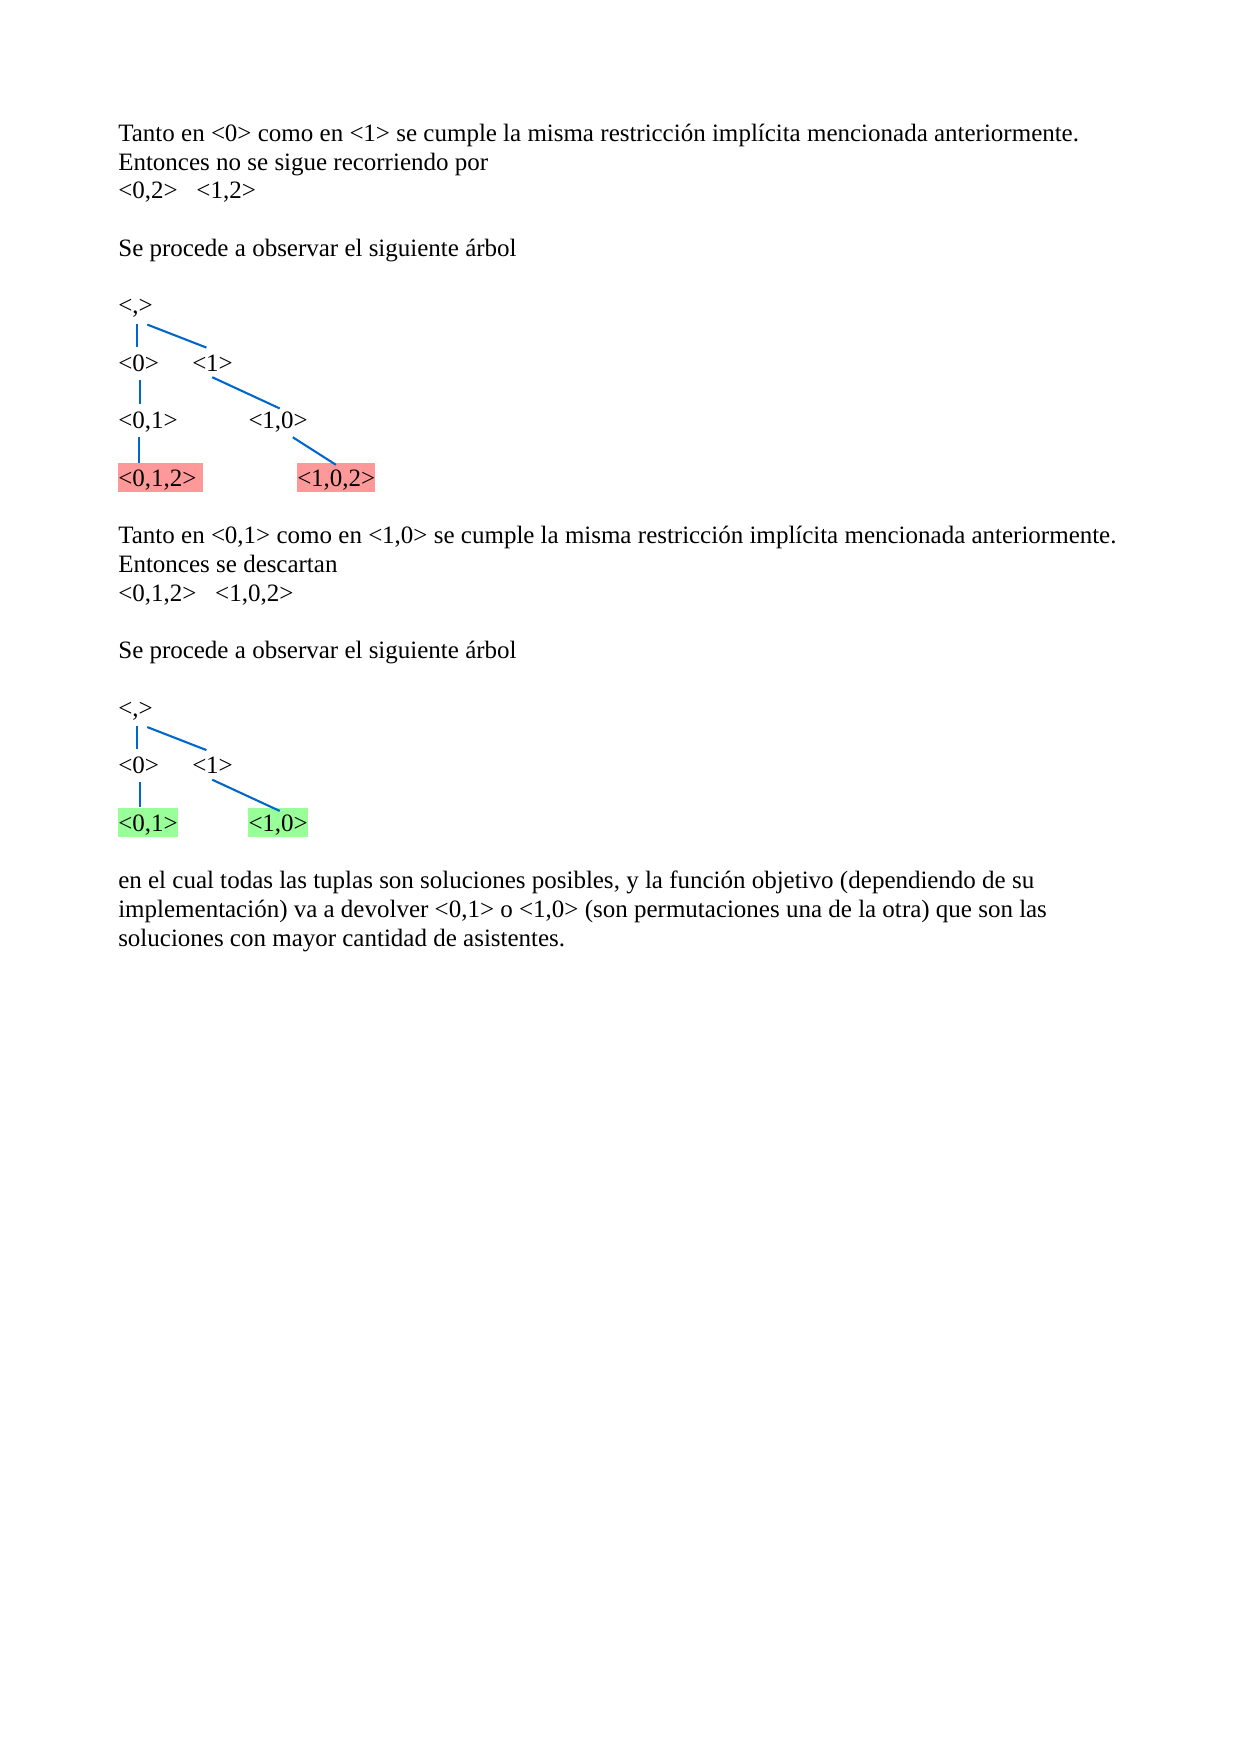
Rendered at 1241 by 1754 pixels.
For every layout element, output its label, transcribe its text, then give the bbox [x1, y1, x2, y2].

text <0,1> <1,0> [118, 406, 1122, 434]
text <0,2> <1,2> [118, 176, 1122, 204]
text <0,1> <1,0> [118, 808, 1122, 837]
text <0> <1> [118, 348, 1122, 377]
text Tanto en <0> como en <1> se cumple la misma restricción implícita mencionada anteriormente. Entonces no se sigue recorriendo por [118, 118, 1122, 176]
text Tanto en <0,1> como en <1,0> se cumple la misma restricción implícita mencionada anteriormente. Entonces se descartan [118, 521, 1122, 578]
text <,> [118, 291, 1122, 319]
text <0,1,2> <1,0,2> [118, 463, 1122, 492]
text <0> <1> [118, 751, 1122, 779]
text <,> [118, 693, 1122, 722]
text en el cual todas las tuplas son soluciones posibles, y la función objetivo (dependiendo de su implementación) va a devolver <0,1> o <1,0> (son permutaciones una de la otra) que son las soluciones con mayor cantidad de asistentes. [118, 866, 1122, 952]
text Se procede a observar el siguiente árbol [118, 636, 1122, 664]
text <0,1,2> <1,0,2> [118, 578, 1122, 607]
text Se procede a observar el siguiente árbol [118, 233, 1122, 262]
